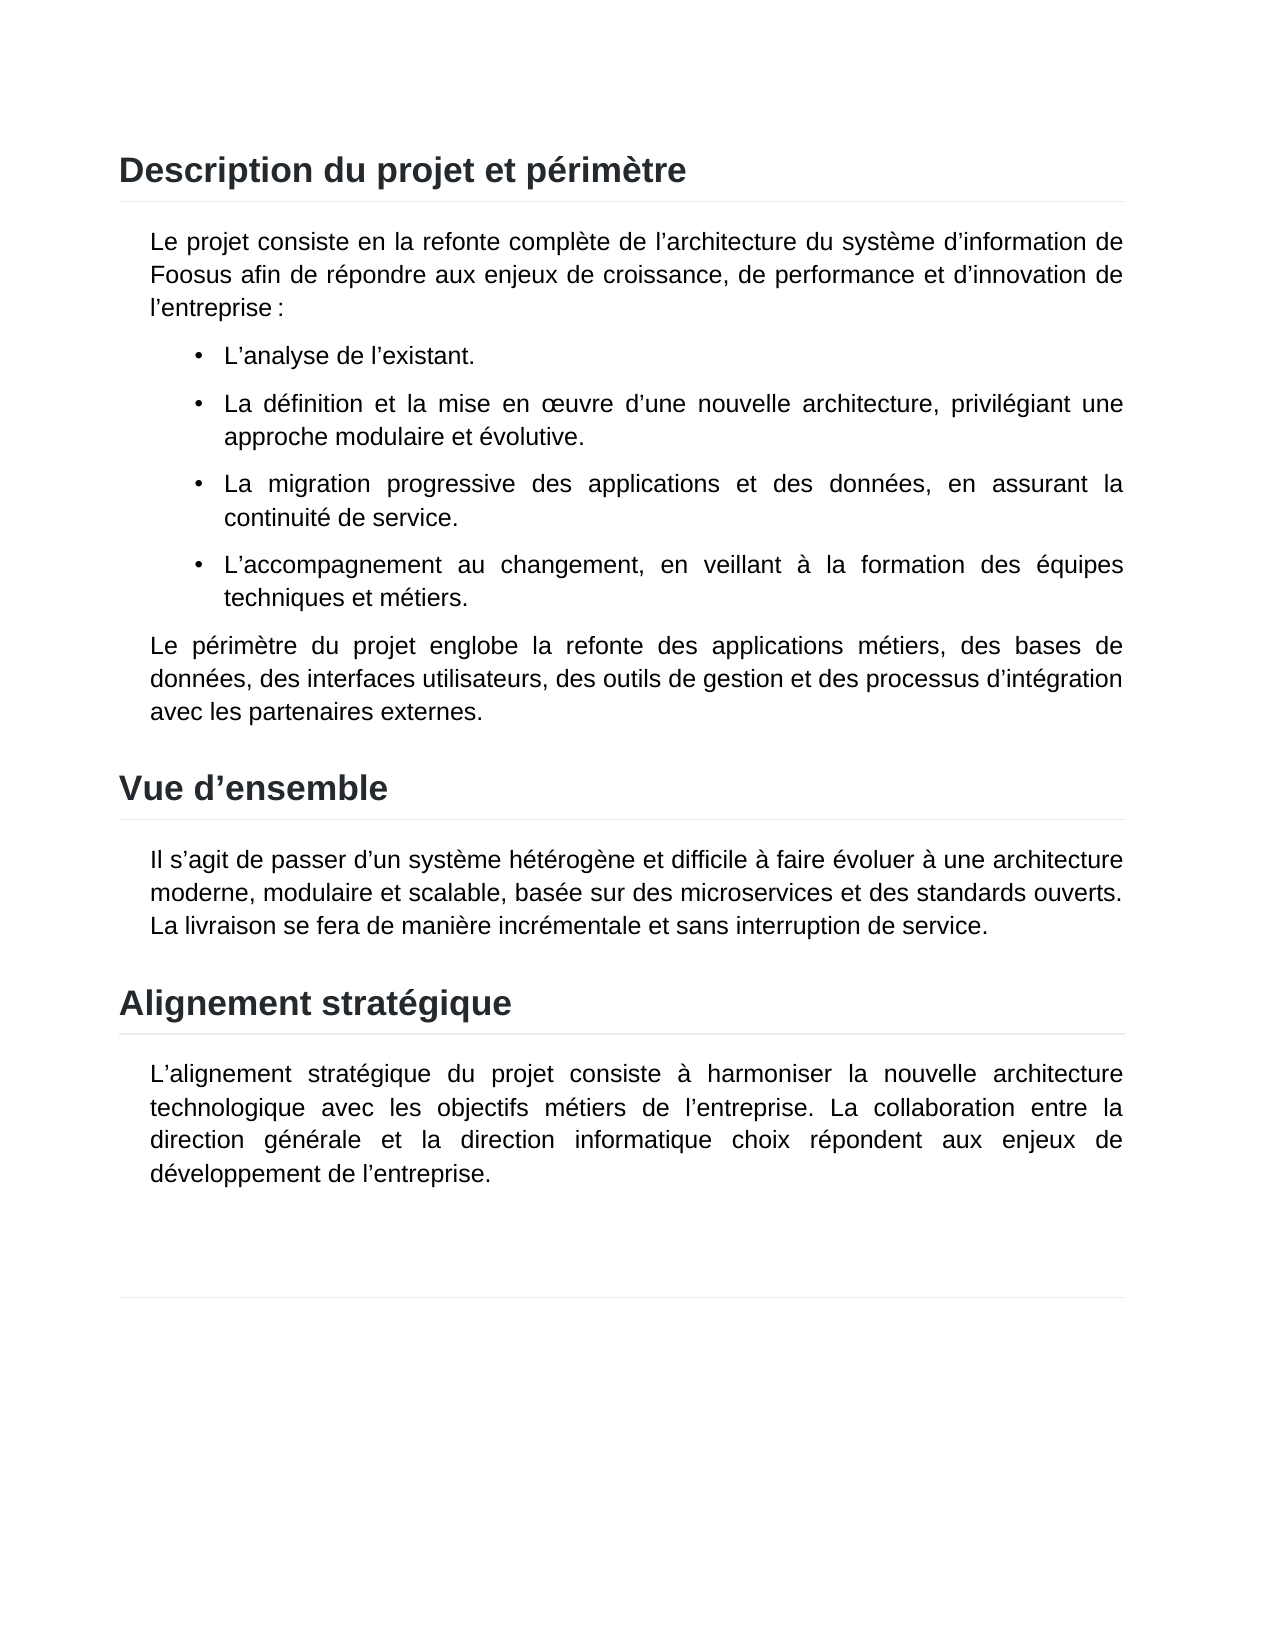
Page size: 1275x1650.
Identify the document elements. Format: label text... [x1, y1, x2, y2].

text Le périmètre du projet englobe la refonte des applications métiers, des bases de données, des interfaces utilisateurs, des outils de gestion et des processus d’intégration avec les partenaires externes. [150, 631, 1125, 726]
subtitle Description du projet et périmètre [119, 150, 1125, 201]
list L’analyse de l’existant. [194, 341, 1125, 370]
list L’accompagnement au changement, en veillant à la formation des équipes techniques et métiers. [194, 550, 1125, 612]
text L’alignement stratégique du projet consiste à harmoniser la nouvelle architecture technologique avec les objectifs métiers de l’entreprise. La collaboration entre la direction générale et la direction informatique choix répondent aux enjeux de développement de l’entreprise. [150, 1059, 1125, 1187]
text Il s’agit de passer d’un système hétérogène et difficile à faire évoluer à une architecture moderne, modulaire et scalable, basée sur des microservices et des standards ouverts. La livraison se fera de manière incrémentale et sans interruption de service. [150, 845, 1125, 940]
list La migration progressive des applications et des données, en assurant la continuité de service. [194, 469, 1125, 531]
subtitle Alignement stratégique [119, 982, 1125, 1033]
subtitle Vue d’ensemble [119, 767, 1125, 819]
list La définition et la mise en œuvre d’une nouvelle architecture, privilégiant une approche modulaire et évolutive. [194, 389, 1125, 451]
text Le projet consiste en la refonte complète de l’architecture du système d’information de Foosus afin de répondre aux enjeux de croissance, de performance et d’innovation de l’entreprise : [150, 227, 1125, 322]
